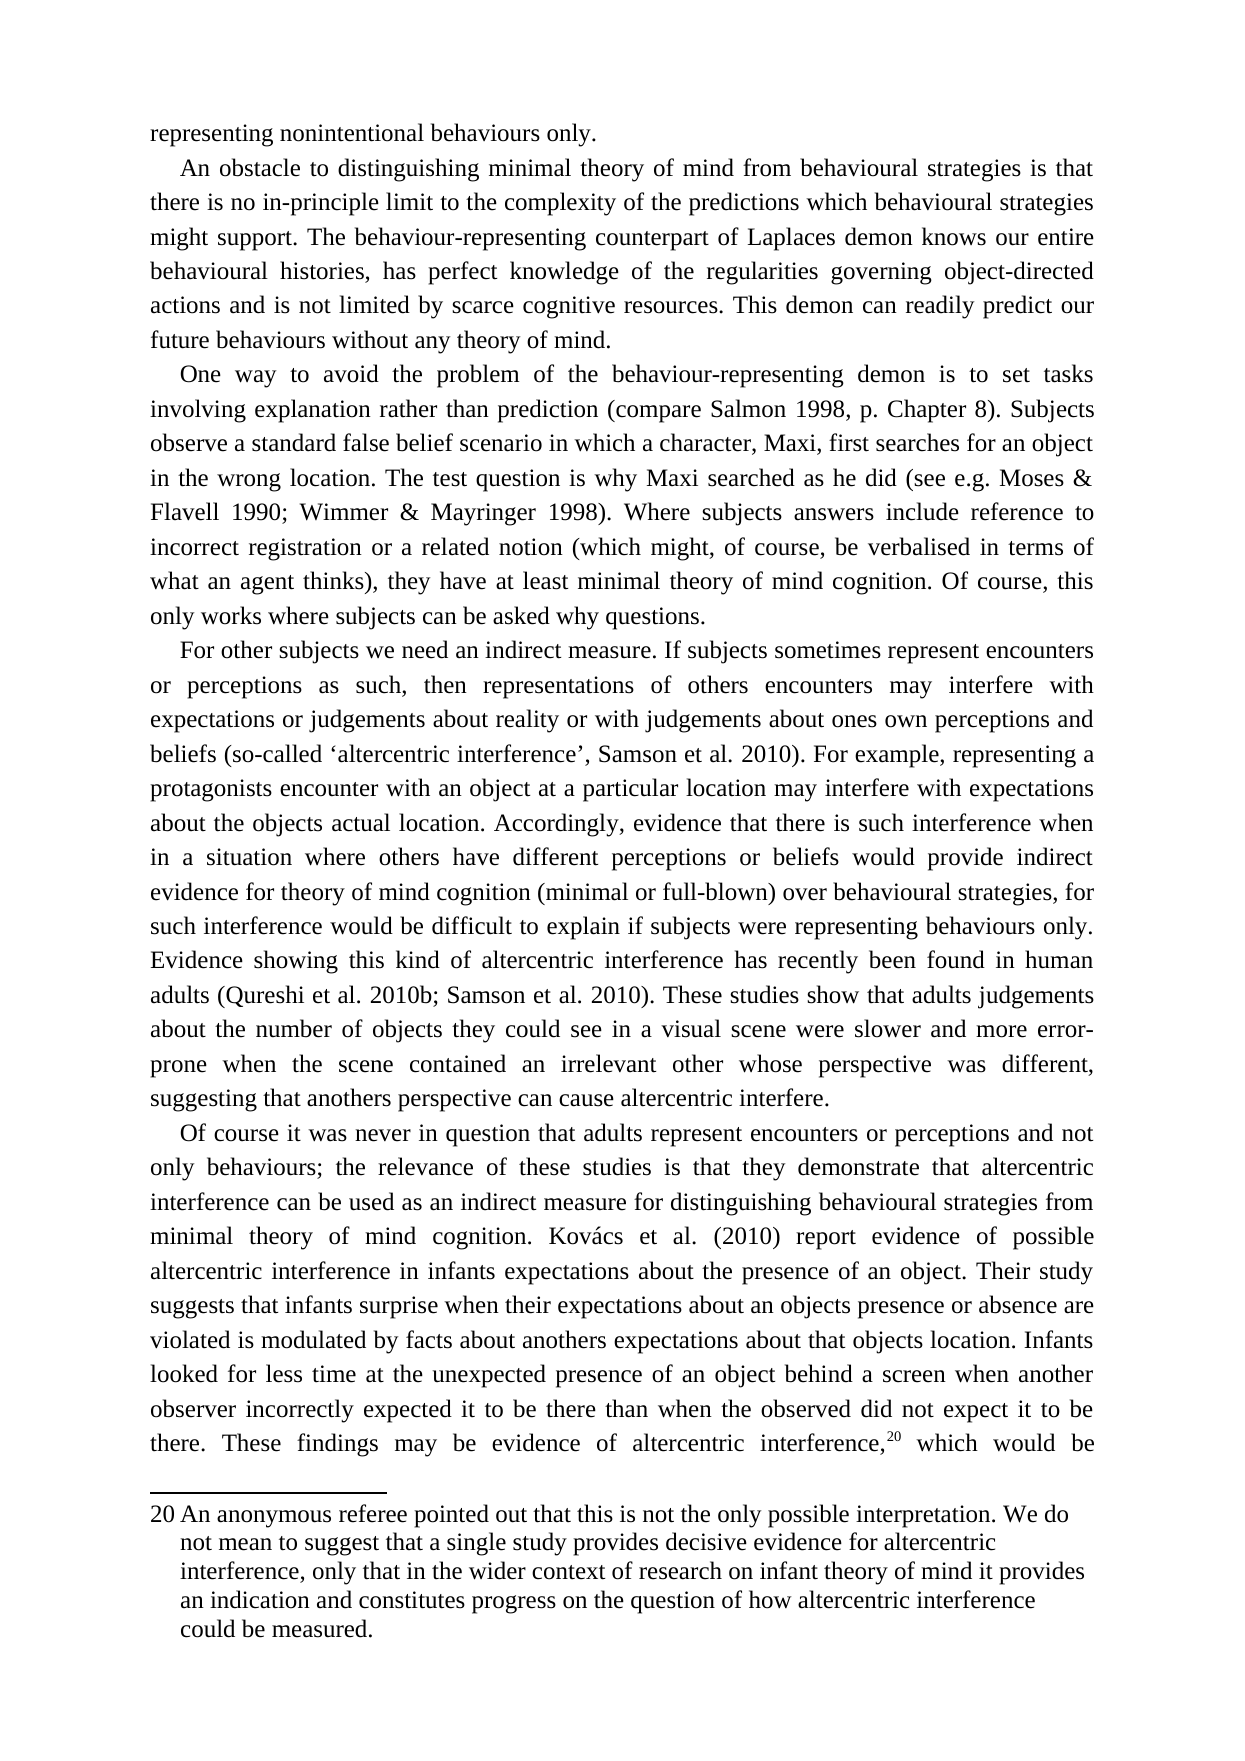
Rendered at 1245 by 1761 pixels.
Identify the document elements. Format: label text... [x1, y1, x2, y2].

text For other subjects we need an indirect measure. If subjects sometimes represent encounters or perceptions as such, then representations of others encounters may interfere with expectations or judgements about reality or with judgements about ones own perceptions and beliefs (so-called ‘altercentric interference’, Samson et al. 2010 ). For example, representing a protagonists encounter with an object at a particular location may interfere with expectations about the objects actual location. Accordingly, evidence that there is such interference when in a situation where others have different perceptions or beliefs would provide indirect evidence for theory of mind cognition (minimal or full-blown) over behavioural strategies, for such interference would be difficult to explain if subjects were representing behaviours only. Evidence showing this kind of altercentric interference has recently been found in human adults (Qureshi et al. 2010b ; Samson et al. 2010 ). These studies show that adults judgements about the number of objects they could see in a visual scene were slower and more error-prone when the scene contained an irrelevant other whose perspective was different, suggesting that anothers perspective can cause altercentric interfere. [150, 635, 1095, 1112]
text representing nonintentional behaviours only. [150, 118, 1095, 147]
text An anonymous referee pointed out that this is not the only possible interpretation. We do not mean to suggest that a single study provides decisive evidence for altercentric interference, only that in the wider context of research on infant theory of mind it provides an indication and constitutes progress on the question of how altercentric interference could be measured. [150, 1499, 1095, 1642]
text One way to avoid the problem of the behaviour-representing demon is to set tasks involving explanation rather than prediction (compare Salmon 1998 , p. Chapter 8). Subjects observe a standard false belief scenario in which a character, Maxi, first searches for an object in the wrong location. The test question is why Maxi searched as he did (see e.g. Moses & Flavell 1990 ; Wimmer & Mayringer 1998 ). Where subjects answers include reference to incorrect registration or a related notion (which might, of course, be verbalised in terms of what an agent thinks), they have at least minimal theory of mind cognition. Of course, this only works where subjects can be asked why questions. [150, 359, 1095, 629]
text Of course it was never in question that adults represent encounters or perceptions and not only behaviours; the relevance of these studies is that they demonstrate that altercentric interference can be used as an indirect measure for distinguishing behavioural strategies from minimal theory of mind cognition. Kovács et al. (2010 ) report evidence of possible altercentric interference in infants expectations about the presence of an object. Their study suggests that infants surprise when their expectations about an objects presence or absence are violated is modulated by facts about anothers expectations about that objects location. Infants looked for less time at the unexpected presence of an object behind a screen when another observer incorrectly expected it to be there than when the observed did not expect it to be there. These findings may be evidence of altercentric interference, which would be [150, 1118, 1095, 1457]
text An obstacle to distinguishing minimal theory of mind from behavioural strategies is that there is no in-principle limit to the complexity of the predictions which behavioural strategies might support. The behaviour-representing counterpart of Laplaces demon knows our entire behavioural histories, has perfect knowledge of the regularities governing object-directed actions and is not limited by scarce cognitive resources. This demon can readily predict our future behaviours without any theory of mind. [150, 153, 1095, 354]
